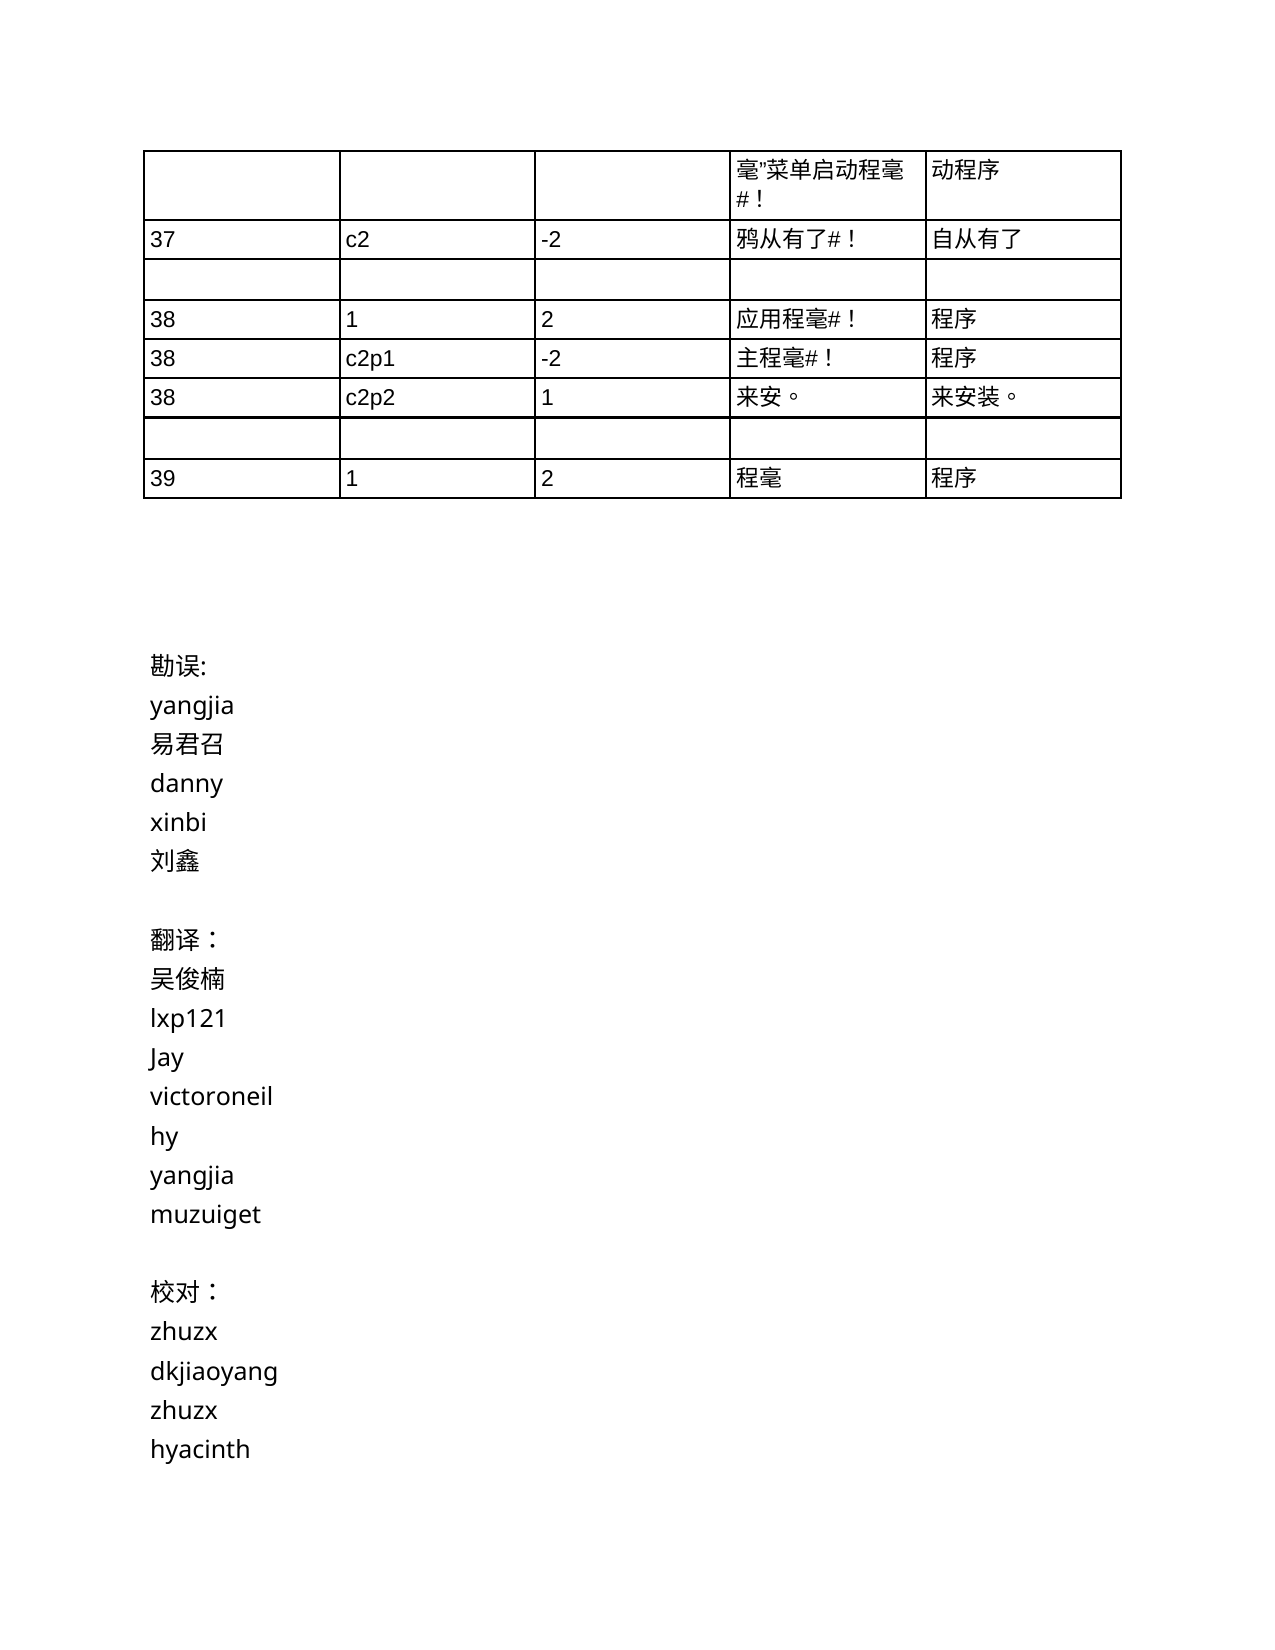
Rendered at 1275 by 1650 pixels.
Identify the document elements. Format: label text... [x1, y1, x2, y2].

table_cell c2p1 [341, 340, 534, 377]
table_cell 主程毫#！ [731, 340, 925, 377]
table_cell [536, 260, 729, 299]
table_cell [145, 152, 339, 218]
table_cell 1 [536, 379, 729, 416]
text 校对： [150, 1275, 1125, 1309]
table_cell [145, 260, 339, 299]
table_cell 来安装。 [927, 379, 1120, 416]
text muzuiget [150, 1197, 1125, 1231]
table_cell -2 [536, 221, 729, 258]
table_cell -2 [536, 340, 729, 377]
table_cell 1 [341, 301, 534, 338]
text 勘误: [150, 648, 1125, 682]
table_cell 来安。 [731, 379, 925, 416]
table_cell 鸦从有了#！ [731, 221, 925, 258]
text 翻译： [150, 922, 1125, 956]
table_cell 38 [145, 340, 339, 377]
text 吴俊楠 [150, 962, 1125, 996]
table_cell 37 [145, 221, 339, 258]
table_cell 38 [145, 301, 339, 338]
text dkjiaoyang [150, 1353, 1125, 1387]
table_cell 1 [341, 460, 534, 497]
text victoroneil [150, 1079, 1125, 1113]
text hy [150, 1118, 1125, 1152]
table_cell [536, 152, 729, 218]
text zhuzx [150, 1314, 1125, 1348]
text Jay [150, 1040, 1125, 1074]
table_cell 动程序 [927, 152, 1120, 218]
table_cell [145, 419, 339, 458]
table_cell c2 [341, 221, 534, 258]
table_cell 程序 [927, 460, 1120, 497]
table_cell [341, 419, 534, 458]
table_cell 39 [145, 460, 339, 497]
table_cell 程毫 [731, 460, 925, 497]
table_cell [341, 152, 534, 218]
text danny [150, 766, 1125, 800]
text 刘鑫 [150, 844, 1125, 878]
table_cell 38 [145, 379, 339, 416]
text yangjia [150, 1157, 1125, 1191]
table_cell [536, 419, 729, 458]
text lxp121 [150, 1001, 1125, 1035]
table_cell [731, 260, 925, 299]
table_cell 自从有了 [927, 221, 1120, 258]
table_cell 程序 [927, 301, 1120, 338]
table_cell 2 [536, 460, 729, 497]
text hyacinth [150, 1432, 1125, 1466]
table_cell [927, 260, 1120, 299]
text yangjia [150, 687, 1125, 721]
table_cell c2p2 [341, 379, 534, 416]
table_cell 毫”菜单启动程毫#！ [731, 152, 925, 218]
text zhuzx [150, 1392, 1125, 1426]
table_cell 2 [536, 301, 729, 338]
text xinbi [150, 805, 1125, 839]
table_cell 程序 [927, 340, 1120, 377]
text 易君召 [150, 727, 1125, 761]
table_cell [731, 419, 925, 458]
table_cell [927, 419, 1120, 458]
table_cell 应用程毫#！ [731, 301, 925, 338]
table_cell [341, 260, 534, 299]
